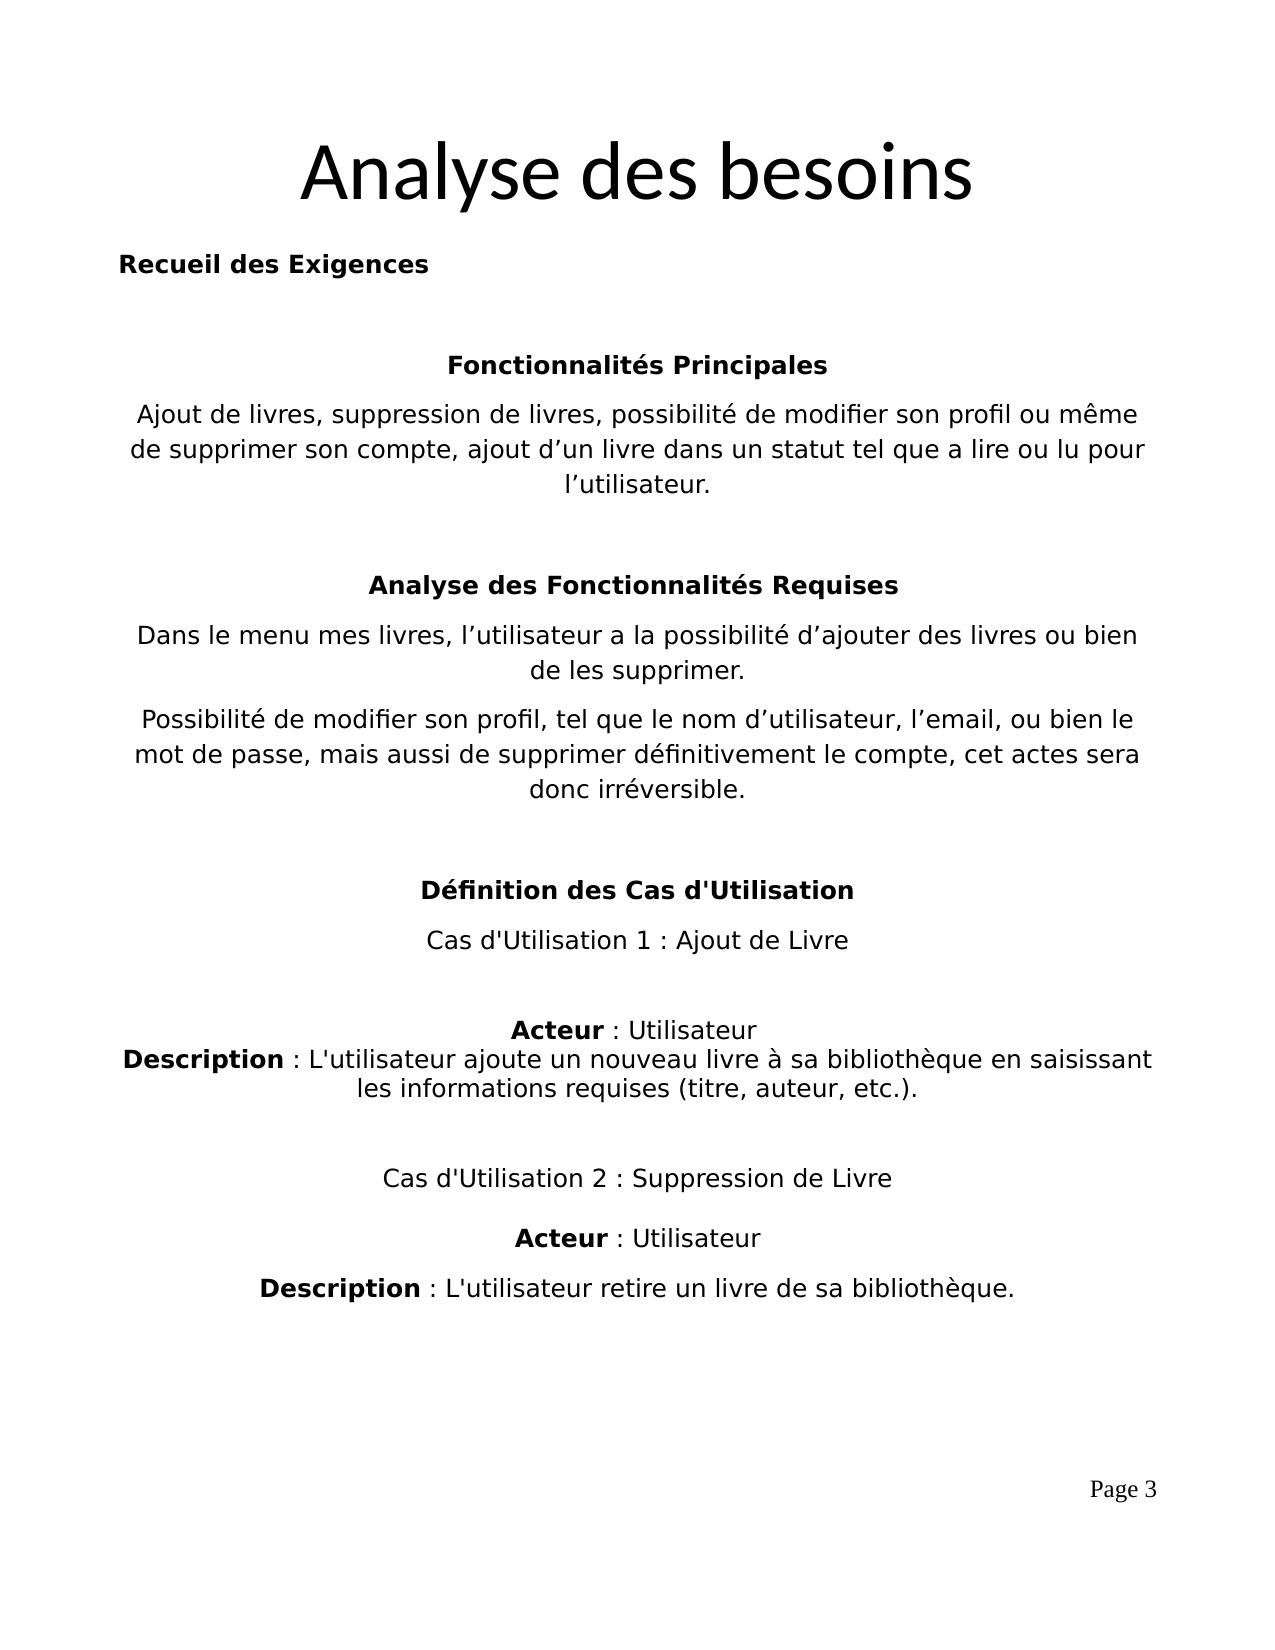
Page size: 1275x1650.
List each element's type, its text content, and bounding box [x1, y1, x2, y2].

text Possibilité de modifier son profil, tel que le nom d’utilisateur, l’email, ou bien le mot de passe, mais aussi de supprimer définitivement le compte, cet actes sera donc irréversible. [118, 706, 1157, 805]
text Acteur : Utilisateur [118, 1016, 1157, 1045]
text Cas d'Utilisation 2 : Suppression de Livre [118, 1165, 1157, 1194]
text Description : L'utilisateur retire un livre de sa bibliothèque. [118, 1274, 1157, 1303]
text Acteur : Utilisateur [118, 1224, 1157, 1253]
text Ajout de livres, suppression de livres, possibilité de modifier son profil ou même de supprimer son compte, ajout d’un livre dans un statut tel que a lire ou lu pour l’utilisateur. [118, 401, 1157, 500]
text Analyse des besoins [118, 118, 1157, 220]
text Description : L'utilisateur ajoute un nouveau livre à sa bibliothèque en saisissant les informations requises (titre, auteur, etc.). [118, 1045, 1157, 1104]
text Fonctionnalités Principales [118, 351, 1157, 380]
text Analyse des Fonctionnalités Requises [118, 571, 1157, 601]
text Recueil des Exigences [118, 250, 1157, 279]
text Cas d'Utilisation 1 : Ajout de Livre [118, 926, 1157, 955]
text Dans le menu mes livres, l’utilisateur a la possibilité d’ajouter des livres ou bien de les supprimer. [118, 621, 1157, 685]
text Définition des Cas d'Utilisation [118, 876, 1157, 906]
